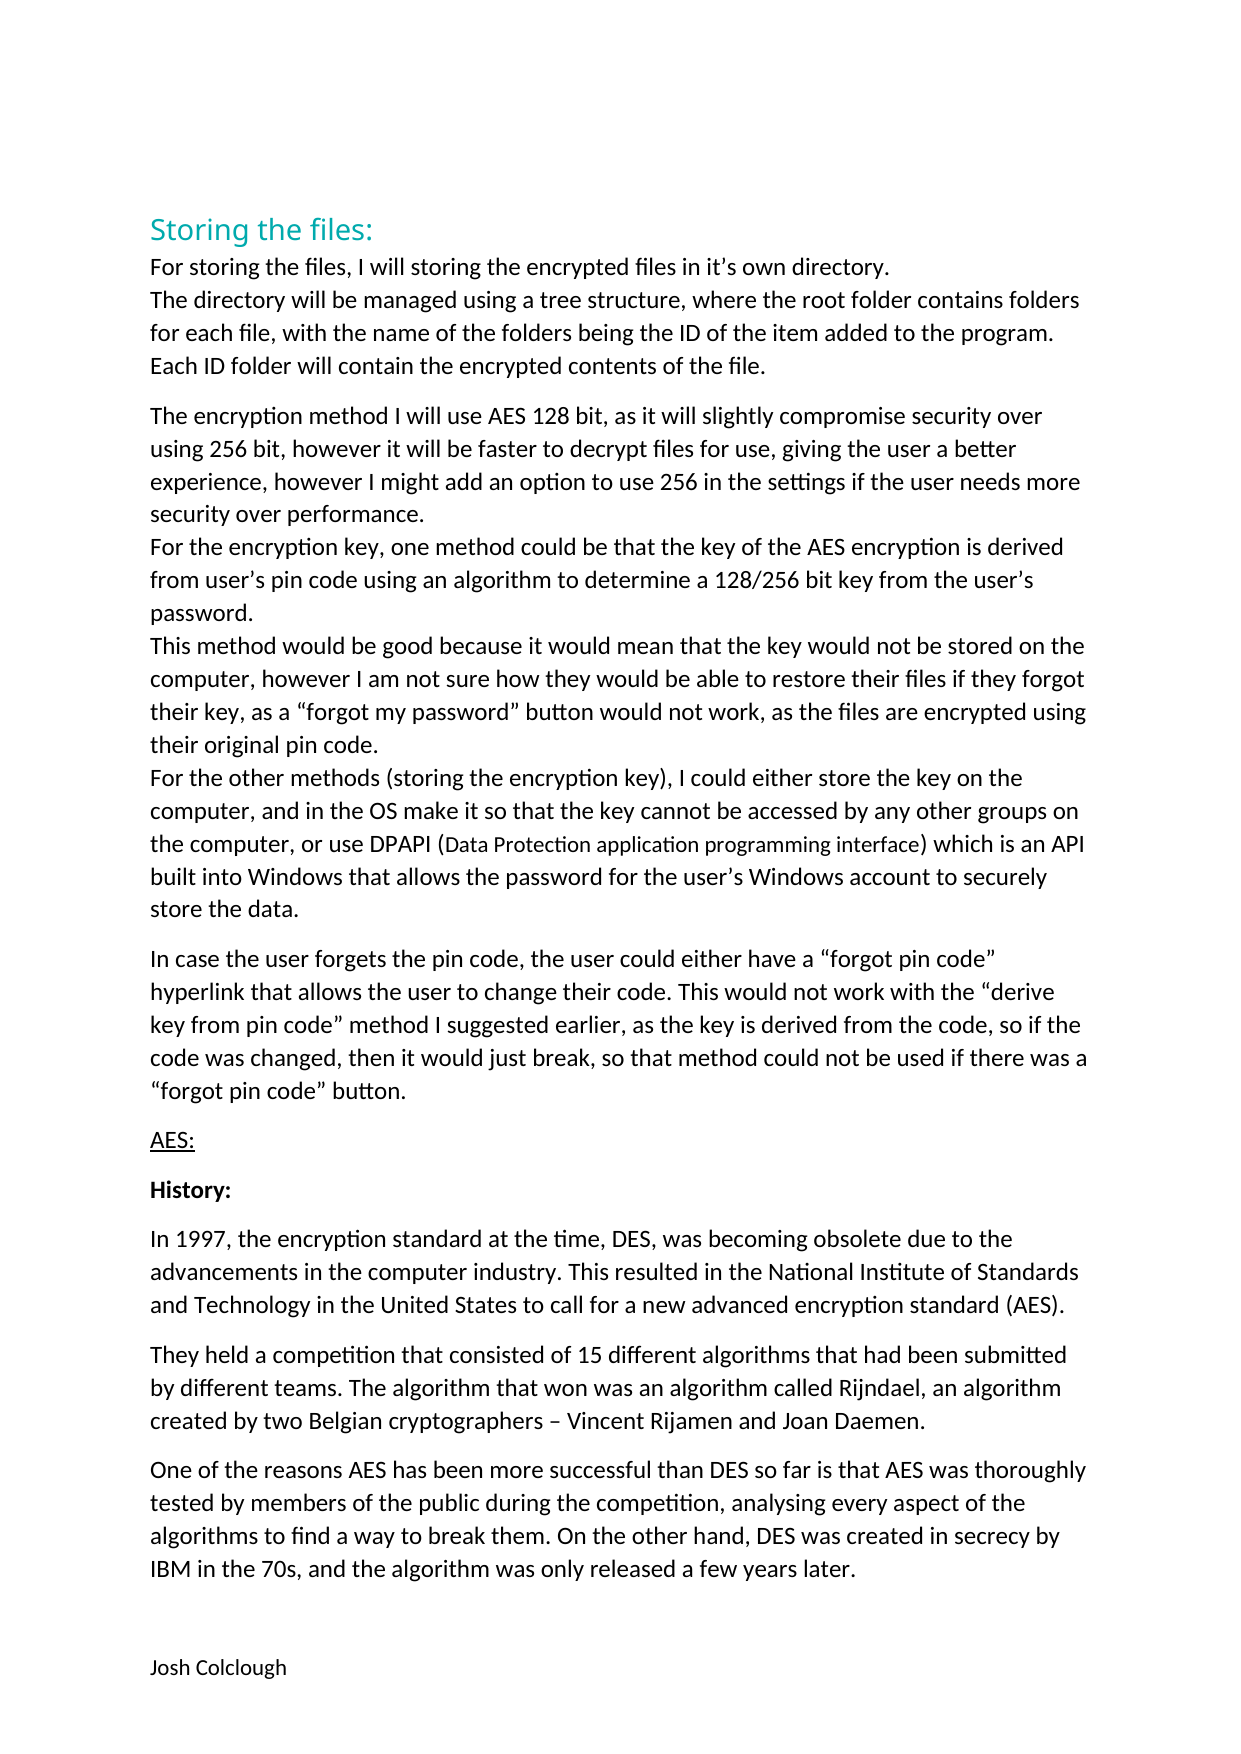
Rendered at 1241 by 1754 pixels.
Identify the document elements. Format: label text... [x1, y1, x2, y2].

text In case the user forgets the pin code, the user could either have a “forgot pin code” hyperlink that allows the user to change their code. This would not work with the “derive key from pin code” method I suggested earlier, as the key is derived from the code, so if the code was changed, then it would just break, so that method could not be used if there was a “forgot pin code” button. [150, 943, 1090, 1105]
text In 1997, the encryption standard at the time, DES, was becoming obsolete due to the advancements in the computer industry. This resulted in the National Institute of Standards and Technology in the United States to call for a new advanced encryption standard (AES). [150, 1224, 1090, 1320]
text Storing the files: For storing the files, I will storing the encrypted files in it’s own directory. The directory will be managed using a tree structure, where the root folder contains folders for each file, with the name of the folders being the ID of the item added to the program. Each ID folder will contain the encrypted contents of the file. [150, 209, 1090, 381]
text The encryption method I will use AES 128 bit, as it will slightly compromise security over using 256 bit, however it will be faster to decrypt files for use, giving the user a better experience, however I might add an option to use 256 in the settings if the user needs more security over performance. For the encryption key, one method could be that the key of the AES encryption is derived from user’s pin code using an algorithm to determine a 128/256 bit key from the user’s password. This method would be good because it would mean that the key would not be stored on the computer, however I am not sure how they would be able to restore their files if they forgot their key, as a “forgot my password” button would not work, as the files are encrypted using their original pin code. For the other methods (storing the encryption key), I could either store the key on the computer, and in the OS make it so that the key cannot be accessed by any other groups on the computer, or use DPAPI (Data Protection application programming interface) which is an API built into Windows that allows the password for the user’s Windows account to securely store the data. [150, 400, 1090, 924]
text One of the reasons AES has been more successful than DES so far is that AES was thoroughly tested by members of the public during the competition, analysing every aspect of the algorithms to find a way to break them. On the other hand, DES was created in secrecy by IBM in the 70s, and the algorithm was only released a few years later. [150, 1454, 1090, 1584]
text History: [150, 1174, 1090, 1204]
text They held a competition that consisted of 15 different algorithms that had been submitted by different teams. The algorithm that won was an algorithm called Rijndael, an algorithm created by two Belgian cryptographers – Vincent Rijamen and Joan Daemen. [150, 1339, 1090, 1435]
text AES: [150, 1124, 1090, 1155]
